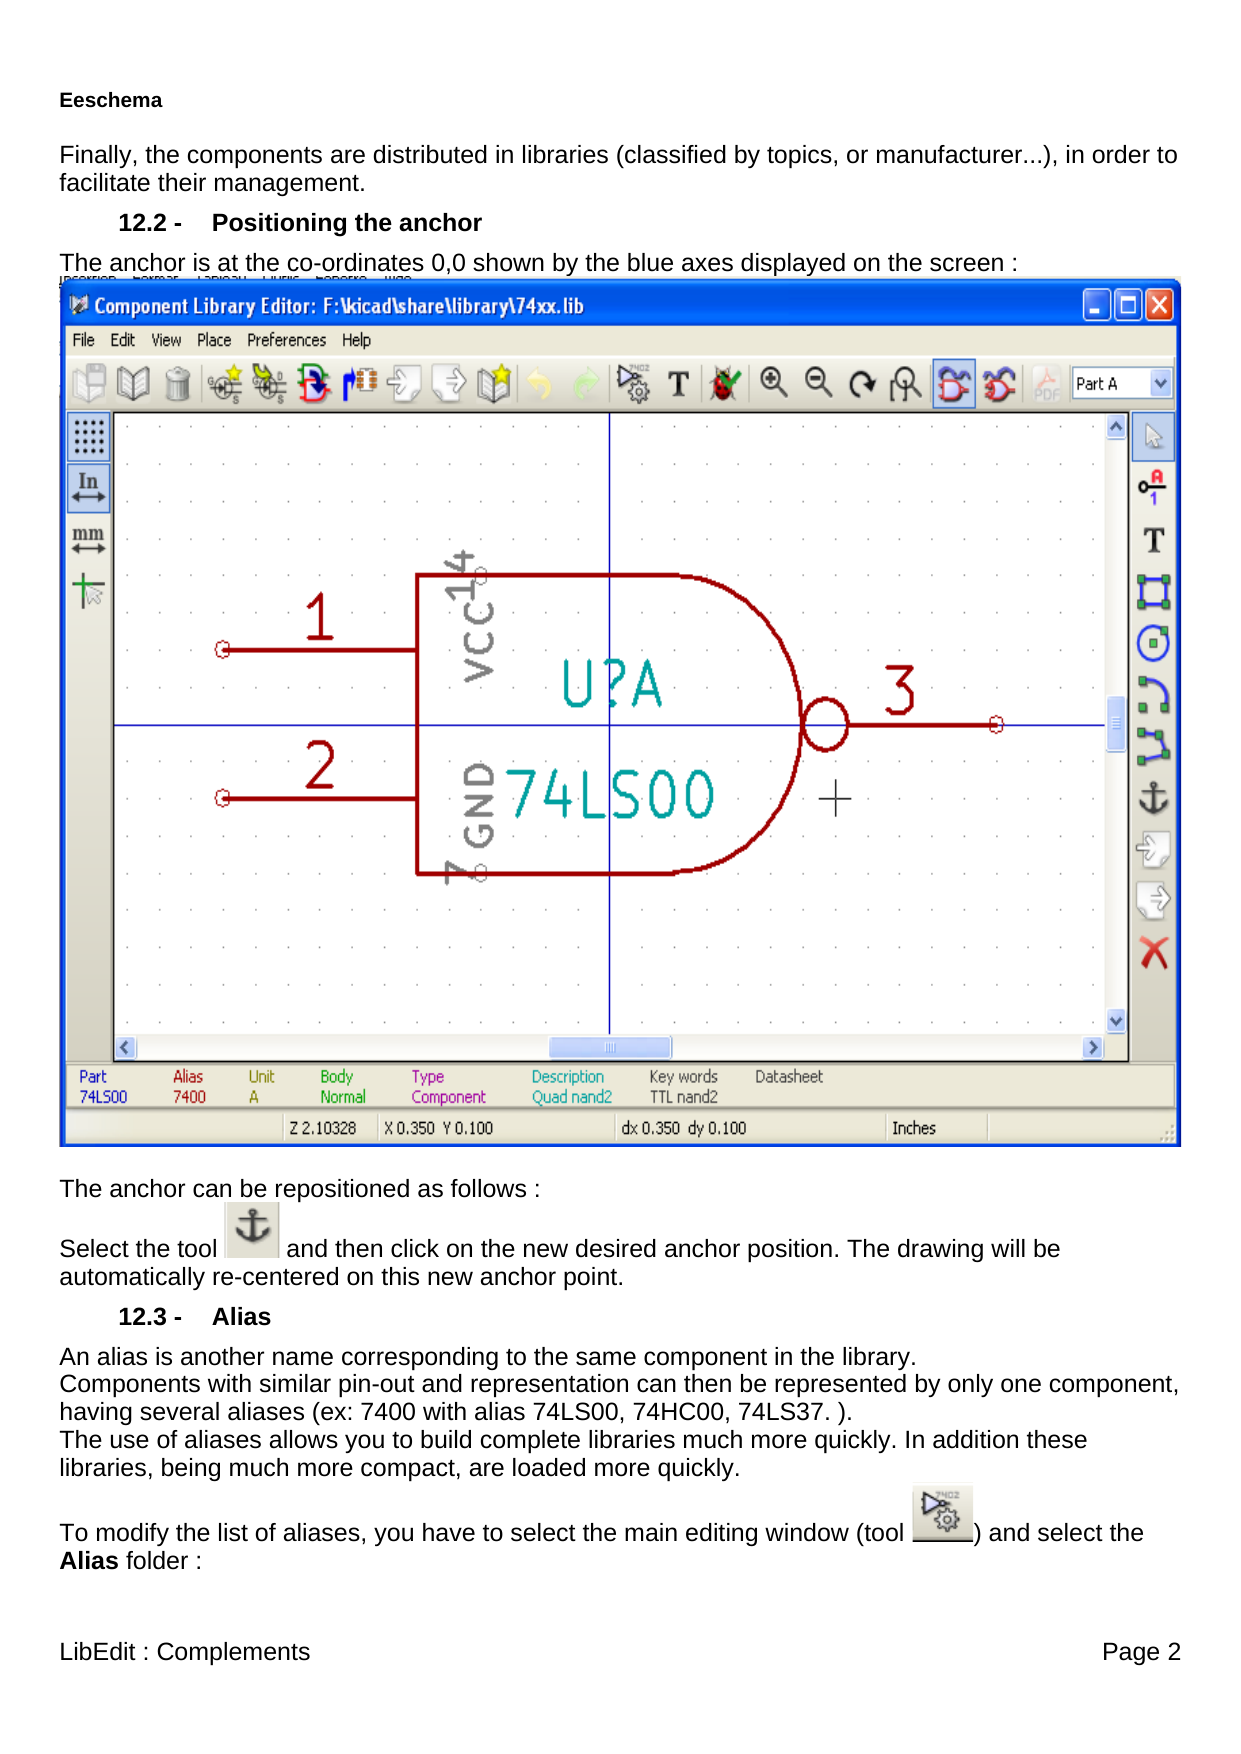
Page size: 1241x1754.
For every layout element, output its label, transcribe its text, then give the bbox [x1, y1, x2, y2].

text Select the tool and then click on the new desired anchor position. The drawing will be automatically re-centered on this new anchor point. [59, 1203, 1181, 1291]
text Finally, the components are distributed in libraries (classified by topics, or manufacturer...), in order to facilitate their management. [59, 141, 1181, 197]
text Components with similar pin-out and representation can then be represented by only one component, having several aliases (ex: 7400 with alias 74LS00, 74HC00, 74LS37. ). [59, 1370, 1181, 1426]
picture [224, 1202, 280, 1258]
text The use of aliases allows you to build complete libraries much more quickly. In addition these libraries, being much more compact, are loaded more quickly. [59, 1426, 1181, 1482]
text An alias is another name corresponding to the same component in the library. [59, 1342, 1181, 1370]
subtitle Alias [118, 1303, 1181, 1331]
picture [912, 1482, 974, 1542]
text The anchor is at the co-ordinates 0,0 shown by the blue axes displayed on the screen : [59, 248, 1181, 276]
text The anchor can be repositioned as follows : [59, 1175, 1181, 1203]
text To modify the list of aliases, you have to select the main editing window (tool ) and select the Alias folder : [59, 1482, 1181, 1575]
picture [59, 276, 1182, 1147]
subtitle Positioning the anchor [118, 209, 1181, 237]
